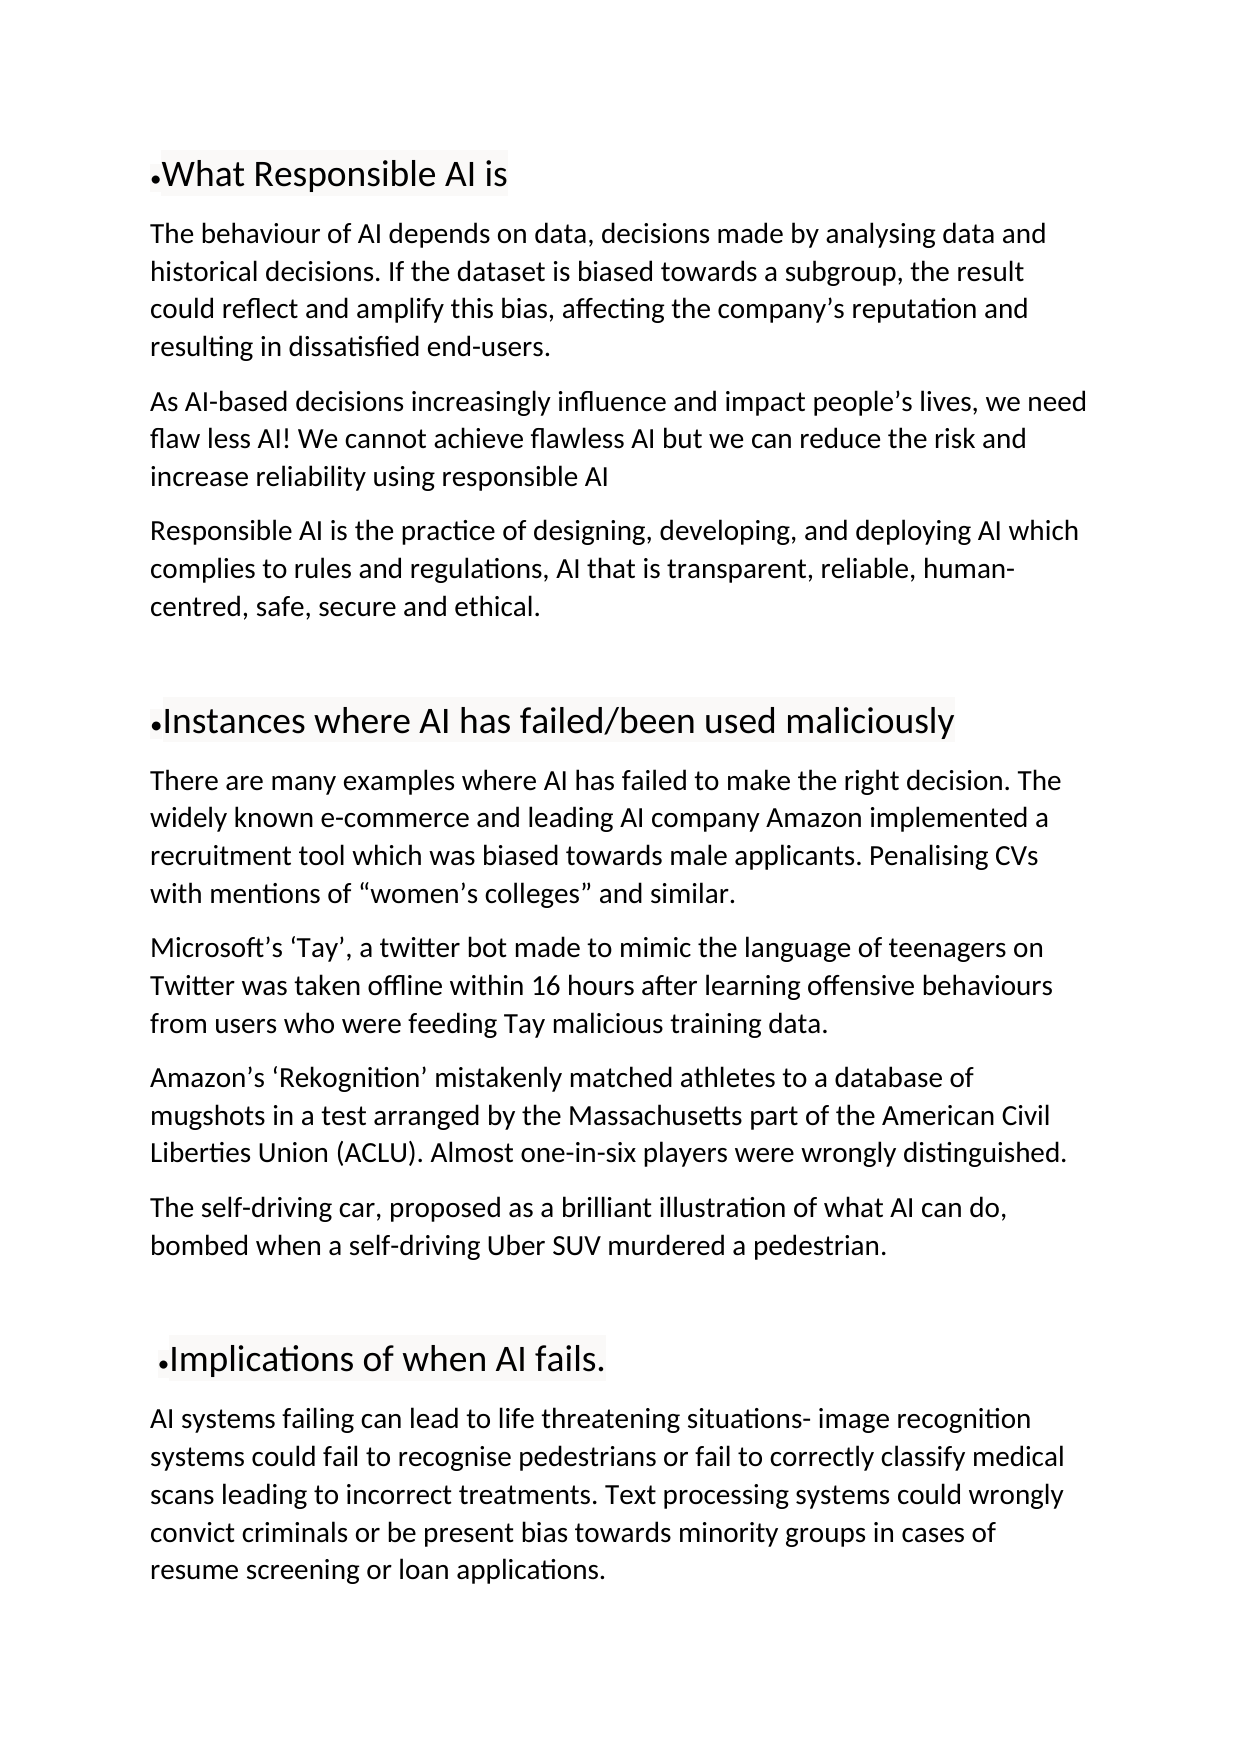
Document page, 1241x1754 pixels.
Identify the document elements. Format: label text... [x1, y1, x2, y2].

text The self-driving car, proposed as a brilliant illustration of what AI can do, bombed when a self-driving Uber SUV murdered a pedestrian. [150, 1189, 1090, 1262]
text As AI-based decisions increasingly influence and impact people’s lives, we need flaw less AI! We cannot achieve flawless AI but we can reduce the risk and increase reliability using responsible AI [150, 383, 1090, 494]
text •What Responsible AI is [150, 150, 1090, 196]
text •Implications of when AI fails. [150, 1335, 1090, 1381]
text Microsoft’s ‘Tay’, a twitter bot made to mimic the language of teenagers on Twitter was taken offline within 16 hours after learning offensive behaviours from users who were feeding Tay malicious training data. [150, 929, 1090, 1040]
text Amazon’s ‘Rekognition’ mistakenly matched athletes to a database of mugshots in a test arranged by the Massachusetts part of the American Civil Liberties Union (ACLU). Almost one-in-six players were wrongly distinguished. [150, 1059, 1090, 1170]
text The behaviour of AI depends on data, decisions made by analysing data and historical decisions. If the dataset is biased towards a subgroup, the result could reflect and amplify this bias, affecting the company’s reputation and resulting in dissatisfied end-users. [150, 215, 1090, 364]
text There are many examples where AI has failed to make the right decision. The widely known e-commerce and leading AI company Amazon implemented a recruitment tool which was biased towards male applicants. Penalising CVs with mentions of “women’s colleges” and similar. [150, 762, 1090, 911]
text Responsible AI is the practice of designing, developing, and deploying AI which complies to rules and regulations, AI that is transparent, reliable, human-centred, safe, secure and ethical. [150, 512, 1090, 623]
text •Instances where AI has failed/been used maliciously [150, 697, 1090, 742]
text AI systems failing can lead to life threatening situations- image recognition systems could fail to recognise pedestrians or fail to correctly classify medical scans leading to incorrect treatments. Text processing systems could wrongly convict criminals or be present bias towards minority groups in cases of resume screening or loan applications. [150, 1401, 1090, 1587]
